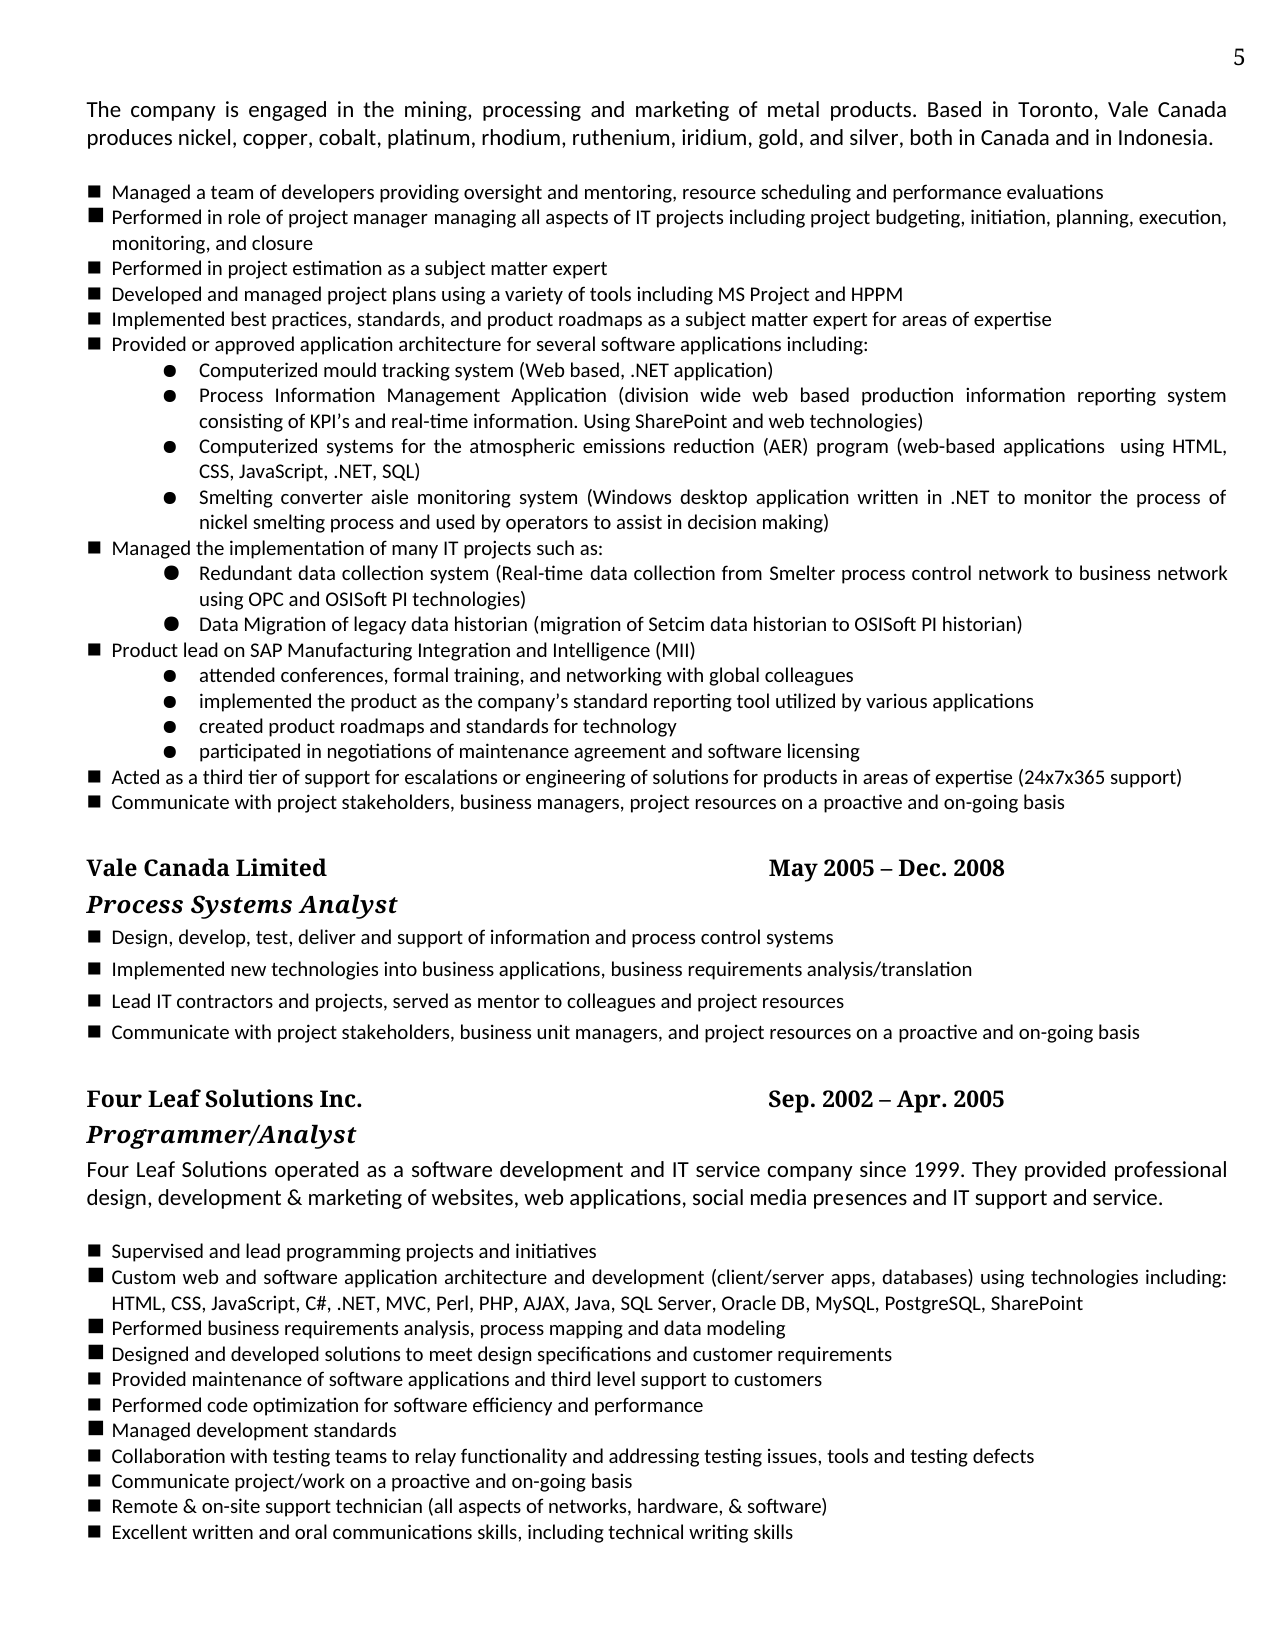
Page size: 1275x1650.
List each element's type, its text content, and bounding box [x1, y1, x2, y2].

table_cell [30, 95, 75, 1570]
table_cell Self-Taught Sep. 2005 – Present HVAC (Installation and decommissioning of heat pumps, refrigerant recovery and re-charge of HVAC equipment) Carpentry (framing walls, floors, trusses, structural, insulation, door & window installation, soffit and facia, siding) Tiling (in floor heating installation, porcelain/ceramic tile installation, grouting) Electrical (panel replacement, wiring, switches, receptacles, interior/exterior) Plumbing (supply, drainage, sloping, fittings, PEX, copper, Sharkbite, soldering) Drywall & Finishing (boarding, tape & mud, finishing, hole repair, painting) Foundation (waterproofing: Blueskin, weeping tiles, drainage, excavation) Science North Feb. 2022 - Oct. 2022 Senior IT Manager Science North operates an interactive science centre and mine museum focusing principally on geology and mining history exhibitions. Science North is an agency of the government of Ontario and is a registered charitable organization. Developed and implemented short and long term IT strategic plans Responsible for leading, planning, organizing, and managing IT operations Responsible for managing user support Implemented an IT service management system Implemented an IT change management system CFMWS Jul. 2021 - Nov. 2021 Senior IT Manager/Project Director Working on behalf of the Chief of the Defence Staff and under the authority of the Defence Minister, CFMWS is a partner in the Defence enterprise, operating under the Non-Public Property framework, expending Public and Non-Public funds. CFMWS is a separate agency of the Defence team. CFMWS offers programs and services to support the changing needs of the Canadian Armed Forces (CAF) by enhancing their mental, social, physical and financial wellbeing. Acted in role as a project director for an enterprise backup solution Acted in role as a project director for cloud migration of IT services Sofvie Inc. Sep. 2019 - Jul. 2020 Product & Service Supervisor Sofvie is a software and service organization focused on minimizing workplace hazards and aligning workplace culture using Risk and EHS Management Software to generate collaborative intelligence. This enhances communication and redefines hazard and risk management in the workplace by intelligently analyzing data gathered from the front-line. Built on industry 4.0, Sofvie creates an accessible point of reference which aids in critical decision making processes. Managed direct reports in various roles of product development and tiered support Supervised direct reports in tiered support and service of customers and internal staff Mentored direct reports in full stack software development languages and frameworks including AngularJS, HTML, CSS, JavaScript, jQuery, node.js, Python, Groovy, SQL Acted as a subject matter expert on report development setting up a framework for the bulk conversion of previously developed reports to an open source solution (Pentaho) Acted as a subject matter expert on application security (Secure API, XSS, SQL Injection, Access Control, Logging & Monitoring) Managed the development of a standardized product API for integration with other software systems such as ERP’s Managed the agile project development plan, acted as scrum master, and performed sprint planning using JIRA Contributed to definition and implementation of service desk processes and procedures such as service level agreements, escalation management, and the framework for 24x7 product support Acted as a liaison between business stakeholders, product support, development staff, and other cross-functional teams both onsite and in remote locations to identify any system/functional gaps, pro-actively monitoring environments for efficiency and continuous improvements Implemented Git as a source code control management system and implemented a standard repository strategy for core product and customizations Supervised direct reports in continuous delivery and continuous integration (CI/CD) of products (DevOps) Managed best practices and standards in the product development of a secure risk management system Advocated for storage and accessibility of all product and company documentation, including meeting minutes Lead product quality assurance and implementation of automated testing framework Lead the software development of a cloud-native product from a legacy application Participated in product hosting strategy using SaaS model (cloud, on premise, hybrid). Established hosting strategies with leading cloud providers including AWS, Microsoft Azure, IBM, and Digital Ocean for global product delivery Providing leadership, direction and coaching to develop skills and organizational capabilities to meet/exceed strategic goals and achieve business results Coordinate escalations to identify and address business requirements gaps and loop back with Product Owner, as required Documentation and review of the Service Level Agreements with stakeholders, ensuring adherence to defined SLAs through daily operational meetings Participating in finalizing training & development plans for employees, and continuous progress tracking Manage relationships and coordinate work between different teams at different locations, including relationships with all suppliers and subcontractors, monitor supplier and subcontractor progress and adherence to the contracts Implemented a standard collaboration system (Microsoft Teams) Communicate with product owner, project resources, and 3rd party vendors on a proactive and on-going basis TESC Contracting Company Ltd. & SWSE Athletic Teams Nov. 2015 – Jul. 2019 IT Manager Established in 1976, TESC Contracting Company Ltd. has evolved into a multi-trade construction services provider specializing in industrial projects and plant/facility maintenance. With offices in Sudbury, Ontario and Saskatoon, Saskatchewan, they primarily serve the Industrial, Infrastructure and Institutional markets in multiple regions. Defined and implemented IT strategic initiatives based upon the company’s annual strategic business plan Defined company growth objectives in partnership with the business Built trusting relationships with key stakeholders serving as an advisor of technologies to improve effectiveness Defined technology roadmaps and overall technology vision Drove collaboration across multiple teams, business units and phases, aligning IT Systems with business operations Managed projects including the assessment of requirements, provisions of functional deliverables, milestone planning, project closure, and lessons learned Managed comprehensive IT portfolio and IT projects with direct reports and 3rd party resources Employee management (hiring, mentoring, training) Managed a 24x7 IT service desk utilizing ITIL framework for incident and problem management Implemented service level agreements (SLA) and escalation management for IT services (24x7 support) Implemented an interactive IT metrics reporting dashboard Implemented internal IT processes and procedures Implemented cost saving solutions in IT and areas of business, new technologies, policies, procedures, and standards Implemented customized CRM solution for business using Salesforce with integration to other systems Assisted in the implementation of a point of sale system at the Sudbury arena Managed IT infrastructure including Servers – Linux and Windows Server based, cloud and on premise hosting Storage – SAN and cloud based storage Backups – On premise and cloud based backups Network – Firewalls, UTM, switches, routers, site to site VPNs, etc. Security systems – Building alarm systems, surveillance systems, keyless entry using IoT Managed software licensing and contracts for all IT and IT related systems including: ERP, CRM, sales, accounting, HR, safety, and software for lines of business such as estimating, scaffolding, and construction projects Modernization of legacy applications (Time tracking system, project reporting, inventory management, safety information system, and HRIS) Managed internal web hosting of company websites using Apache as well as domain and DNS record management Implemented a security risk management framework including management, operational and physical security Server room / infrastructure security Auditing Mobile device management (MDM) and data loss prevention (DLP) on COPE and BYOD devices (InTune & SimpleMDM) Information classification, password management Email and web security gateways Network intrusion and prevention systems Enterprise anti-virus, anti-malware, and anti-ransomware Security awareness training (email security, phishing, vishing, etc) Secured software applications and internally developed applications Provided leadership, planning and estimating, cost tracking, presentations, and communication of the following key IT projects: Digital transformation (paperless and digital workflows) Global enterprise wireless network (Unified company wireless network in branch offices and job sites using RADIUS) Standard video conferencing and collaboration system (Microsoft Teams) Inventory management systems (IT assets and specific business areas such as tool shop and scaffolding) Standard web-based project reporting using HTML, CSS, JavaScript, and jQuery hosted in AWS Safety management information system (eCompliance) Company intranet (cloud based on Azure, single sign on using Azure AD) Global VoIP system (migrated from analogue/POTS lines to VoIP system using FreePBX and SIP phones) Communicate with project stakeholders, business unit managers, project resources, and 3rd party vendors on a proactive and on-going basis Vale Canada Limited Jan. 2009 – Oct. 2015 IT Subject Matter Expert / IT Project Manager Vale Canada is the Canadian nickel subsidiary of Brazilian miner Vale, the world's largest iron ore producer and exporter. The company is engaged in the mining, processing and marketing of metal products. Based in Toronto, Vale Canada produces nickel, copper, cobalt, platinum, rhodium, ruthenium, iridium, gold, and silver, both in Canada and in Indonesia. Managed a team of developers providing oversight and mentoring, resource scheduling and performance evaluations Performed in role of project manager managing all aspects of IT projects including project budgeting, initiation, planning, execution, monitoring, and closure Performed in project estimation as a subject matter expert Developed and managed project plans using a variety of tools including MS Project and HPPM Implemented best practices, standards, and product roadmaps as a subject matter expert for areas of expertise Provided or approved application architecture for several software applications including: Computerized mould tracking system (Web based, .NET application) Process Information Management Application (division wide web based production information reporting system consisting of KPI’s and real-time information. Using SharePoint and web technologies) Computerized systems for the atmospheric emissions reduction (AER) program (web-based applications using HTML, CSS, JavaScript, .NET, SQL) Smelting converter aisle monitoring system (Windows desktop application written in .NET to monitor the process of nickel smelting process and used by operators to assist in decision making) Managed the implementation of many IT projects such as: Redundant data collection system (Real-time data collection from Smelter process control network to business network using OPC and OSISoft PI technologies) Data Migration of legacy data historian (migration of Setcim data historian to OSISoft PI historian) Product lead on SAP Manufacturing Integration and Intelligence (MII) attended conferences, formal training, and networking with global colleagues implemented the product as the company’s standard reporting tool utilized by various applications created product roadmaps and standards for technology participated in negotiations of maintenance agreement and software licensing Acted as a third tier of support for escalations or engineering of solutions for products in areas of expertise (24x7x365 support) Communicate with project stakeholders, business managers, project resources on a proactive and on-going basis Vale Canada Limited May 2005 – Dec. 2008 Process Systems Analyst Design, develop, test, deliver and support of information and process control systems Implemented new technologies into business applications, business requirements analysis/translation Lead IT contractors and projects, served as mentor to colleagues and project resources Communicate with project stakeholders, business unit managers, and project resources on a proactive and on-going basis Four Leaf Solutions Inc. Sep. 2002 – Apr. 2005 Programmer/Analyst Four Leaf Solutions operated as a software development and IT service company since 1999. They provided professional design, development & marketing of websites, web applications, social media presences and IT support and service. Supervised and lead programming projects and initiatives Custom web and software application architecture and development (client/server apps, databases) using technologies including: HTML, CSS, JavaScript, C#, .NET, MVC, Perl, PHP, AJAX, Java, SQL Server, Oracle DB, MySQL, PostgreSQL, SharePoint Performed business requirements analysis, process mapping and data modeling Designed and developed solutions to meet design specifications and customer requirements Provided maintenance of software applications and third level support to customers Performed code optimization for software efficiency and performance Managed development standards Collaboration with testing teams to relay functionality and addressing testing issues, tools and testing defects Communicate project/work on a proactive and on-going basis Remote & on-site support technician (all aspects of networks, hardware, & software) Excellent written and oral communications skills, including technical writing skills Expertech Network Installation May 2000 – Jul. 2002 IS/IT Technical Support Analyst Expertech Network Installation is a major network infrastructure service provider for the wireline and wireless broadband technology market in Quebec and Ontario. Expertech is responsible for provisioning Bell Canada's networks. Software development (scripting, Perl, Delphi, JSP, PHP, Java, C/C++) Network Administration Remote & on-site support technician (all aspects of networks, hardware, & software) [75, 95, 1240, 1570]
